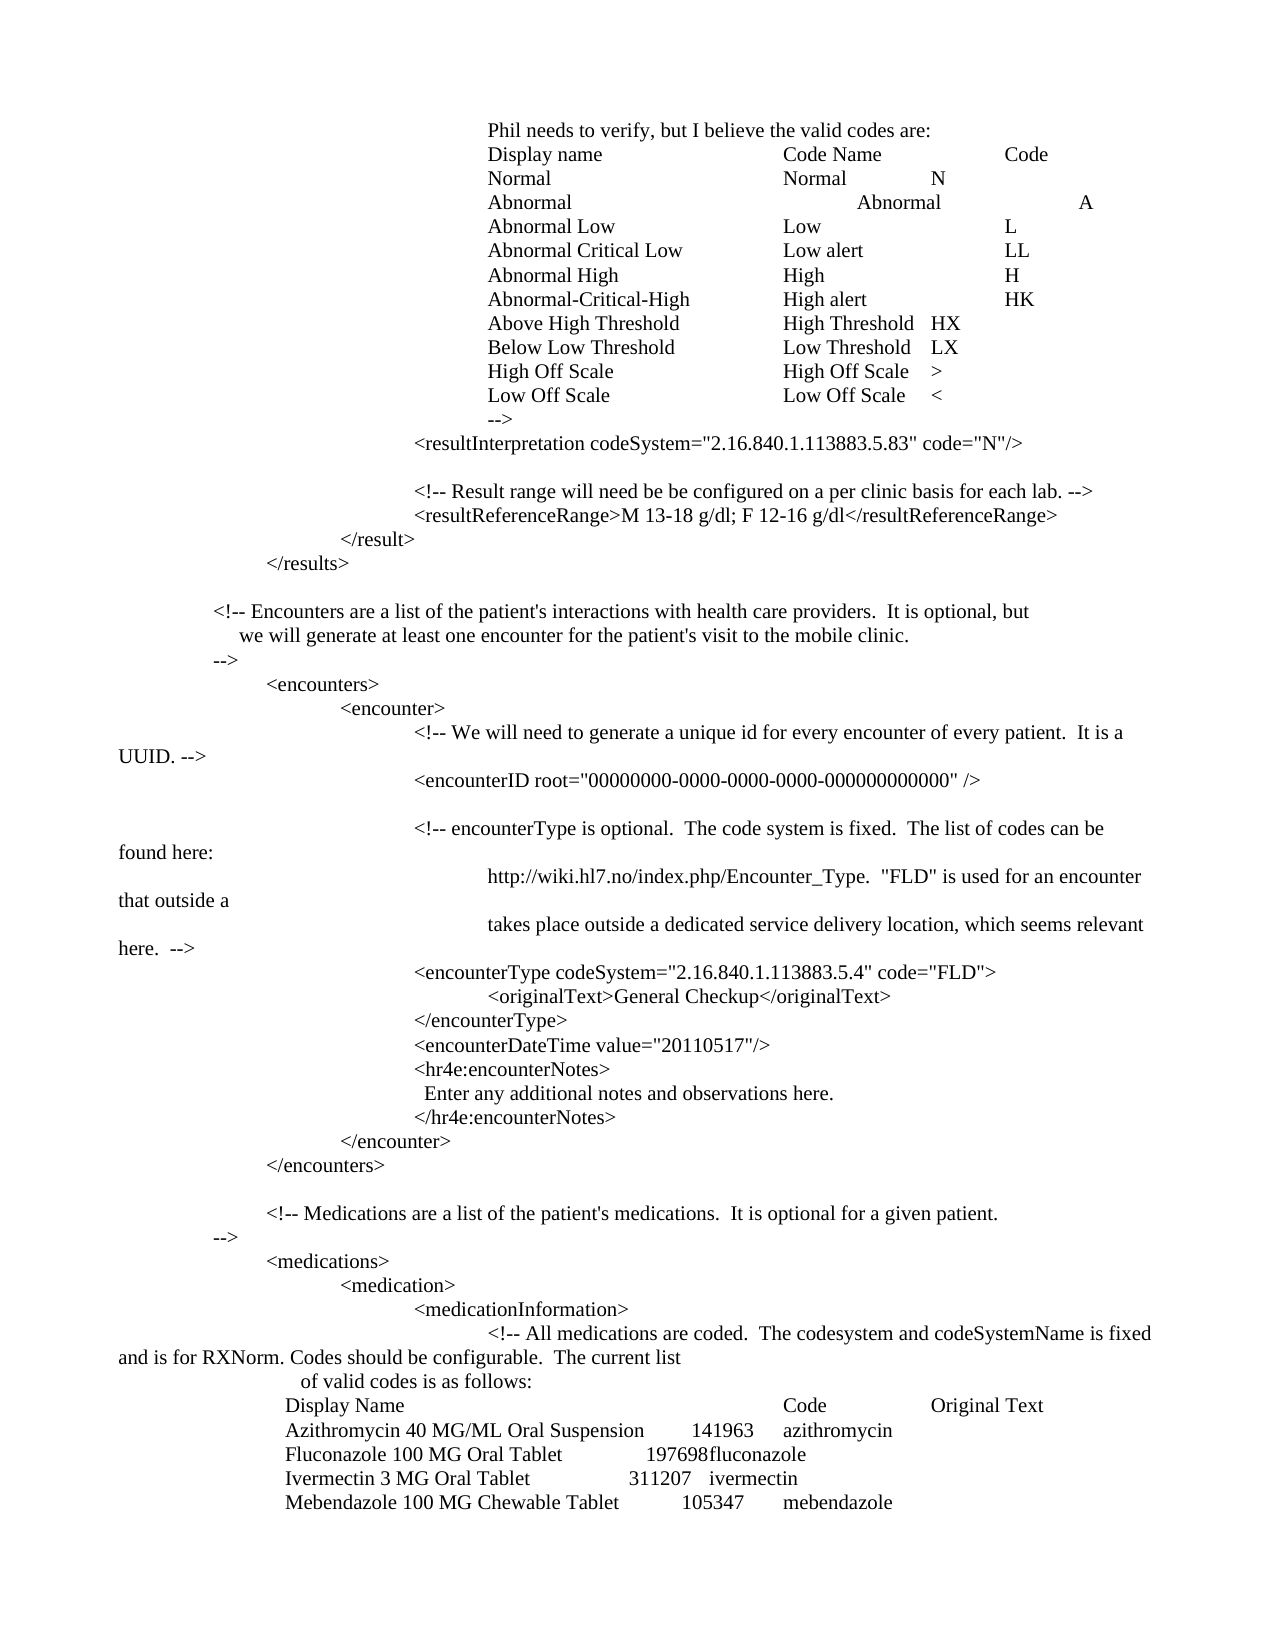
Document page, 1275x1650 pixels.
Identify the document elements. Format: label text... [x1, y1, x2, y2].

text http://wiki.hl7.no/index.php/Encounter_Type. "FLD" is used for an encounter that outside a [118, 864, 1157, 912]
text Normal Normal N [118, 166, 1157, 190]
text <!-- We will need to generate a unique id for every encounter of every patient. It is a UUID. --> [118, 720, 1157, 768]
text <!-- All medications are coded. The codesystem and codeSystemName is fixed and is for RXNorm. Codes should be configurable. The current list [118, 1321, 1157, 1369]
text High Off Scale High Off Scale > [118, 359, 1157, 383]
text </hr4e:encounterNotes> [118, 1105, 1157, 1129]
text </results> [118, 551, 1157, 575]
text --> [118, 407, 1157, 431]
text <!-- Medications are a list of the patient's medications. It is optional for a given patient. [118, 1201, 1157, 1225]
text <encounterID root="00000000-0000-0000-0000-000000000000" /> [118, 768, 1157, 792]
text <encounters> [118, 672, 1157, 696]
text --> [118, 1225, 1157, 1249]
text </result> [118, 527, 1157, 551]
text Display name Code Name Code [118, 142, 1157, 166]
text Above High Threshold High Threshold HX [118, 311, 1157, 335]
text </encounter> [118, 1129, 1157, 1153]
text Low Off Scale Low Off Scale < [118, 383, 1157, 407]
text <encounter> [118, 696, 1157, 720]
text Mebendazole 100 MG Chewable Tablet 105347 mebendazole [118, 1490, 1157, 1514]
text <!-- Result range will need be be configured on a per clinic basis for each lab. --> [118, 479, 1157, 503]
text <medication> [118, 1273, 1157, 1297]
text <encounterDateTime value="20110517"/> [118, 1032, 1157, 1057]
text Abnormal High High H [118, 262, 1157, 287]
text Abnormal Abnormal A [118, 190, 1157, 214]
text </encounterType> [118, 1008, 1157, 1032]
text <!-- encounterType is optional. The code system is fixed. The list of codes can be found here: [118, 816, 1157, 864]
text <medicationInformation> [118, 1297, 1157, 1321]
text </encounters> [118, 1153, 1157, 1177]
text Below Low Threshold Low Threshold LX [118, 335, 1157, 359]
text --> [118, 647, 1157, 672]
text Azithromycin 40 MG/ML Oral Suspension 141963 azithromycin [118, 1417, 1157, 1442]
text Abnormal-Critical-High High alert HK [118, 287, 1157, 311]
text <encounterType codeSystem="2.16.840.1.113883.5.4" code="FLD"> [118, 960, 1157, 984]
text <!-- Encounters are a list of the patient's interactions with health care providers. It is optional, but [118, 599, 1157, 623]
text <resultReferenceRange>M 13-18 g/dl; F 12-16 g/dl</resultReferenceRange> [118, 503, 1157, 527]
text of valid codes is as follows: [118, 1369, 1157, 1393]
text Abnormal Critical Low Low alert LL [118, 238, 1157, 262]
text we will generate at least one encounter for the patient's visit to the mobile clinic. [118, 623, 1157, 647]
text <medications> [118, 1249, 1157, 1273]
text Ivermectin 3 MG Oral Tablet 311207 ivermectin [118, 1466, 1157, 1490]
text Display Name Code Original Text [118, 1393, 1157, 1417]
text Enter any additional notes and observations here. [118, 1081, 1157, 1105]
text takes place outside a dedicated service delivery location, which seems relevant here. --> [118, 912, 1157, 960]
text <hr4e:encounterNotes> [118, 1057, 1157, 1081]
text Abnormal Low Low L [118, 214, 1157, 238]
text <resultInterpretation codeSystem="2.16.840.1.113883.5.83" code="N"/> [118, 431, 1157, 455]
text <originalText>General Checkup</originalText> [118, 984, 1157, 1008]
text Fluconazole 100 MG Oral Tablet 197698 fluconazole [118, 1442, 1157, 1466]
text Phil needs to verify, but I believe the valid codes are: [118, 118, 1157, 142]
